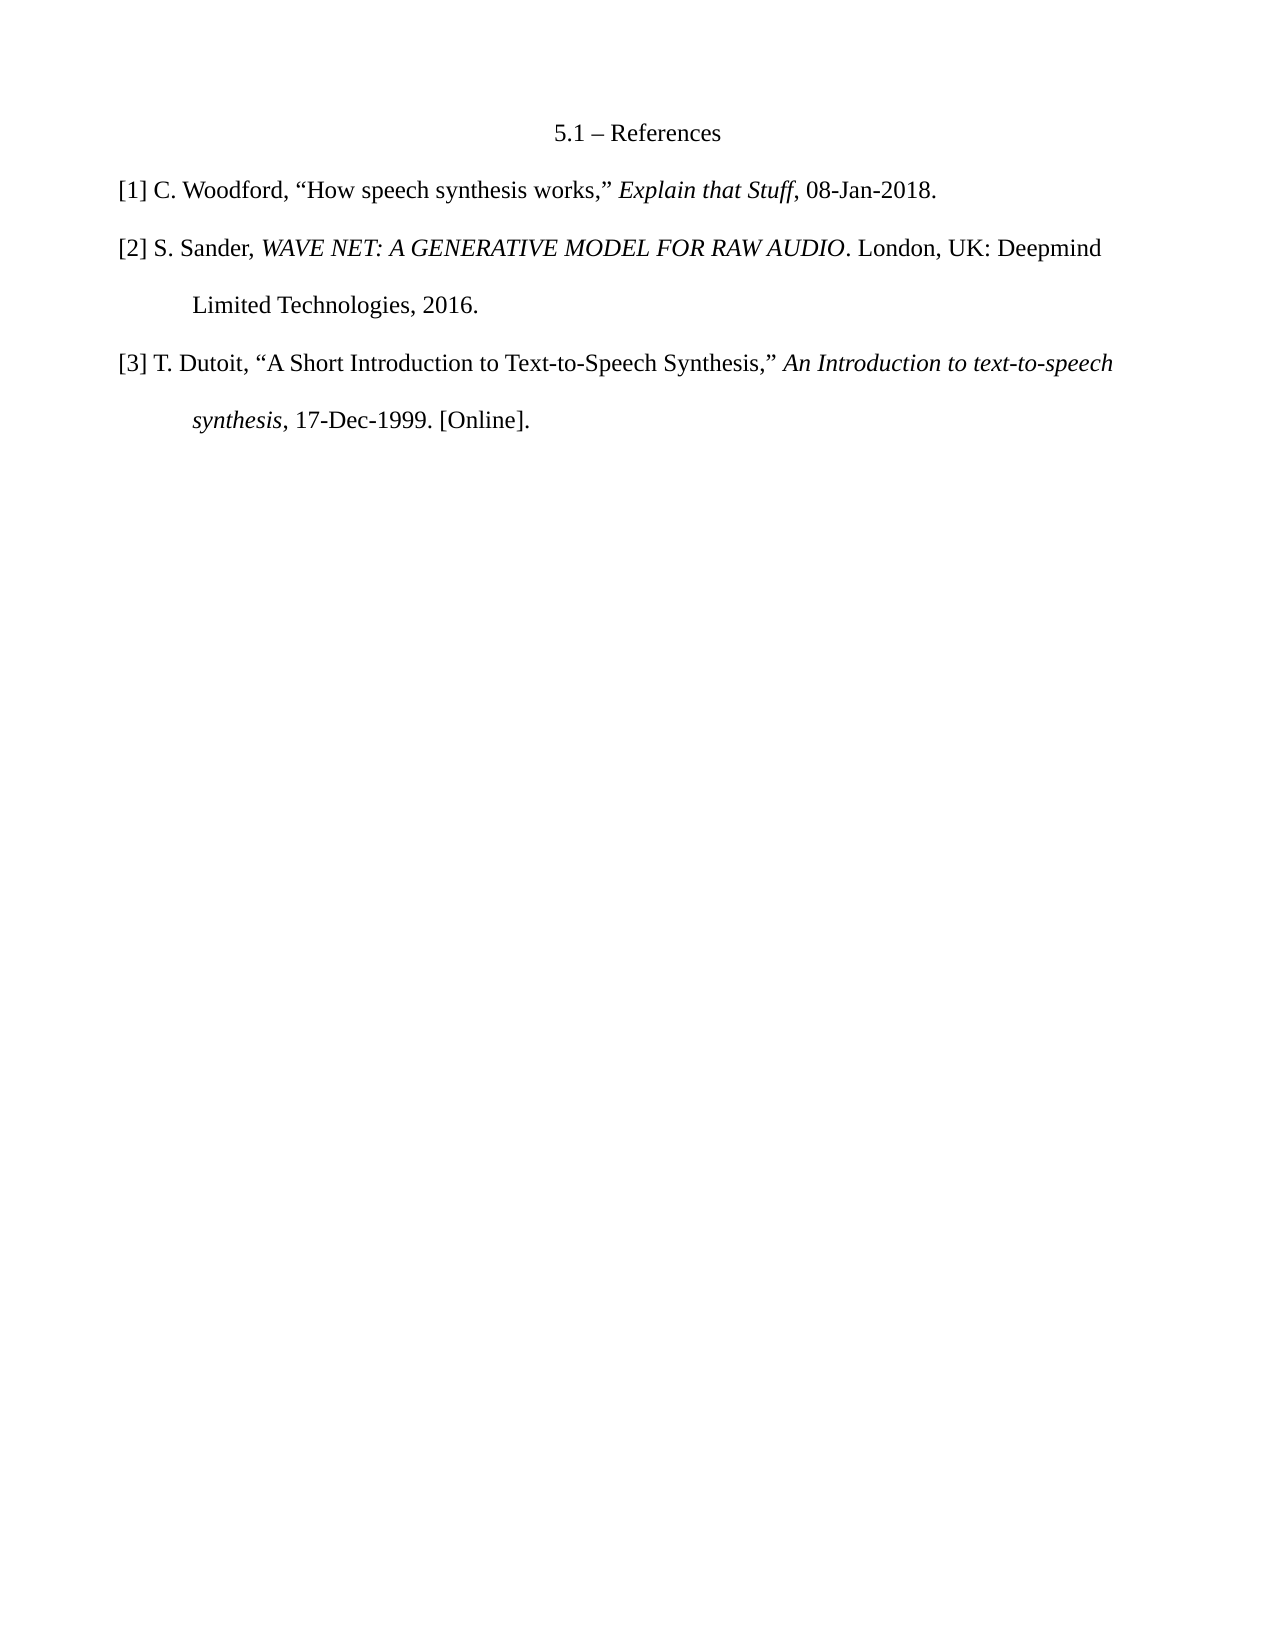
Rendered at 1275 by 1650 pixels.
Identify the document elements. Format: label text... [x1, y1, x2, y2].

text [1] C. Woodford, “How speech synthesis works,” Explain that Stuff, 08-Jan-2018. [118, 176, 1157, 204]
text [3] T. Dutoit, “A Short Introduction to Text-to-Speech Synthesis,” An Introduction to text-to-speech synthesis, 17-Dec-1999. [Online]. [118, 348, 1157, 434]
text [2] S. Sander, WAVE NET: A GENERATIVE MODEL FOR RAW AUDIO. London, UK: Deepmind Limited Technologies, 2016. [118, 233, 1157, 319]
text 5.1 – References [118, 118, 1157, 147]
